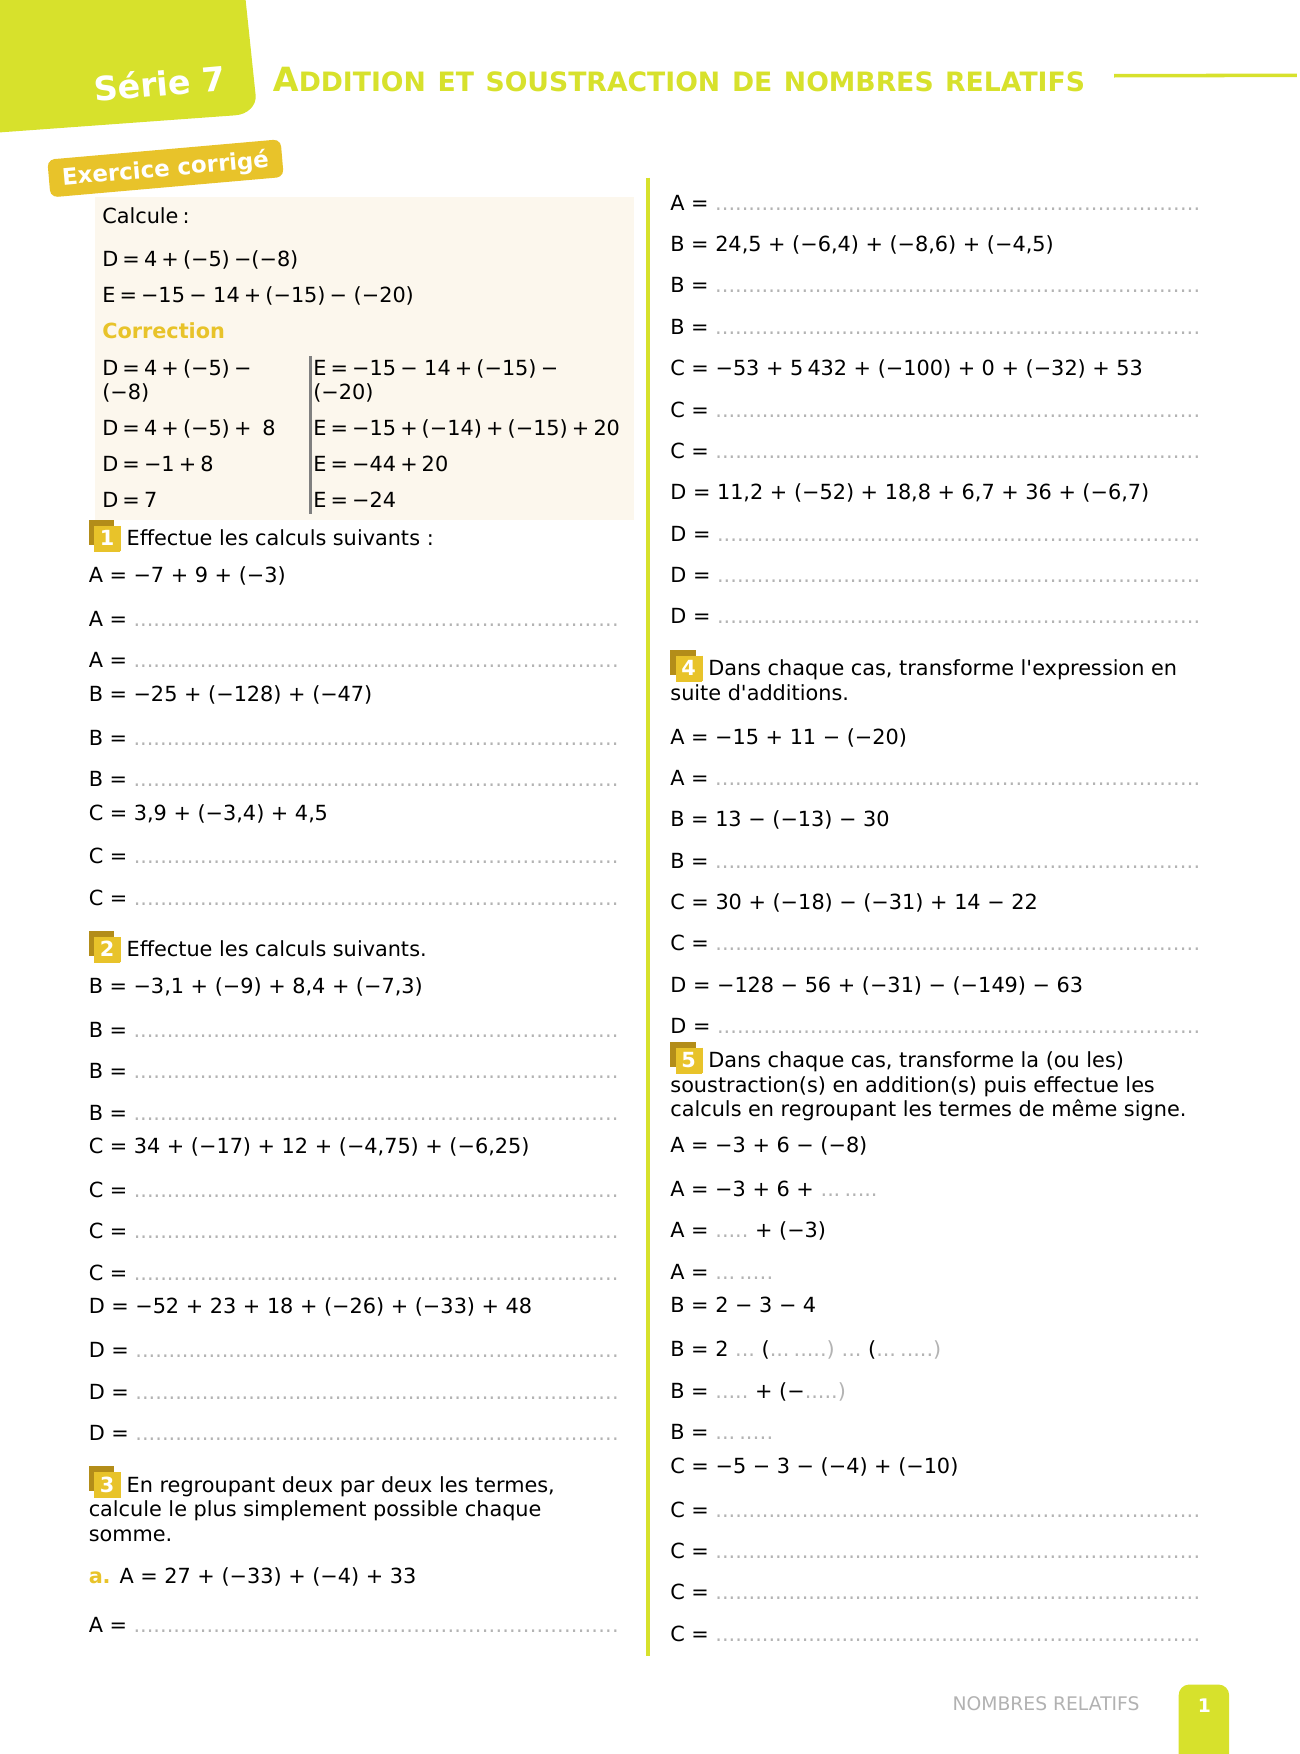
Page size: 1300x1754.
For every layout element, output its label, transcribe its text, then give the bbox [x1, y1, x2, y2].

subtitle C = 3,9 + (−3,4) + 4,5 [88, 801, 623, 825]
text A = [670, 177, 1211, 218]
text B = [670, 835, 1211, 876]
subtitle A = −3 + 6 − (−8) [670, 1133, 1205, 1158]
text B = [88, 1004, 629, 1046]
text D = −128 − 56 + (−31) − (−149) − 63 [670, 959, 1211, 1001]
subtitle E = −44 + 20 [313, 452, 621, 477]
subtitle A = −7 + 9 + (−3) [88, 563, 623, 587]
text B = [88, 1046, 629, 1087]
text A = [670, 752, 1211, 794]
text C = [88, 1206, 629, 1247]
text C = [670, 384, 1211, 425]
text C = 30 + (−18) − (−31) + 14 − 22 [670, 876, 1211, 918]
subtitle Effectue les calculs suivants. [114, 931, 629, 962]
text A = ..... + (−3) [670, 1205, 1211, 1246]
text C = −53 + 5 432 + (−100) + 0 + (−32) + 53 [670, 343, 1211, 384]
text D = [88, 1325, 629, 1366]
text C = [670, 1525, 1211, 1567]
text B = ..... + (−.....) [670, 1365, 1211, 1406]
subtitle Effectue les calculs suivants : [114, 520, 629, 551]
text D = [88, 1407, 629, 1449]
text C = [88, 872, 629, 913]
text D = [670, 1001, 1211, 1042]
text D = [88, 1366, 629, 1407]
subtitle E = −15 − 14 + (−15) − (−20) [102, 283, 621, 308]
subtitle Dans chaque cas, transforme l'expression en suite d'additions. [670, 650, 1211, 705]
subtitle D = 7 [102, 488, 301, 513]
text C = [670, 1484, 1211, 1525]
text A = [88, 593, 629, 634]
text A = ... ..… [670, 1246, 1211, 1288]
text D = [670, 508, 1211, 549]
text Calcule : [102, 204, 627, 229]
subtitle D = 4 + (−5) −(−8) [102, 247, 621, 272]
subtitle [88, 231, 95, 551]
subtitle B = 2 − 3 − 4 [670, 1293, 1205, 1318]
text A = [88, 634, 629, 676]
text B = [88, 753, 629, 794]
subtitle E = −15 − 14 + (−15) − (−20) [313, 356, 621, 404]
list A = 27 + (−33) + (−4) + 33 [88, 1564, 629, 1588]
subtitle C = −5 − 3 − (−4) + (−10) [670, 1454, 1205, 1478]
text D = 11,2 + (−52) + 18,8 + 6,7 + 36 + (−6,7) [670, 467, 1211, 508]
text B = 24,5 + (−6,4) + (−8,6) + (−4,5) [670, 218, 1211, 260]
subtitle D = 4 + (−5) + 8 [102, 416, 301, 440]
text D = [670, 549, 1211, 591]
subtitle B = −3,1 + (−9) + 8,4 + (−7,3) [88, 974, 623, 998]
subtitle D = −1 + 8 [102, 452, 301, 477]
subtitle E = −24 [313, 488, 621, 513]
text B = [88, 1087, 629, 1128]
text C = [88, 831, 629, 872]
text C = [670, 918, 1211, 959]
text A = −15 + 11 − (−20) [670, 711, 1211, 752]
subtitle B = −25 + (−128) + (−47) [88, 682, 623, 706]
text A = −3 + 6 + ... ..... [670, 1163, 1211, 1205]
subtitle D = 4 + (−5) − (−8) [102, 356, 301, 404]
text B = 2 ... (... .....) ... (... .....) [670, 1324, 1211, 1365]
text C = [670, 425, 1211, 467]
subtitle D = −52 + 23 + 18 + (−26) + (−33) + 48 [88, 1294, 623, 1319]
text C = [670, 1567, 1211, 1608]
subtitle Dans chaque cas, transforme la (ou les) soustraction(s) en addition(s) puis effectue les calculs en regroupant les termes de même signe. [670, 1042, 1211, 1121]
text C = [670, 1608, 1211, 1649]
text B = [88, 712, 629, 753]
subtitle En regroupant deux par deux les termes, calcule le plus simplement possible chaque somme. [88, 1466, 629, 1546]
text B = 13 − (−13) − 30 [670, 794, 1211, 835]
text B = [670, 301, 1211, 343]
text A = [88, 1600, 629, 1641]
text D = [670, 591, 1211, 632]
text C = [88, 1164, 629, 1206]
text B = ... ..… [670, 1406, 1211, 1448]
subtitle C = 34 + (−17) + 12 + (−4,75) + (−6,25) [88, 1134, 623, 1158]
subtitle E = −15 + (−14) + (−15) + 20 [313, 416, 621, 440]
text C = [88, 1247, 629, 1288]
text B = [670, 260, 1211, 301]
subtitle Correction [102, 319, 621, 344]
